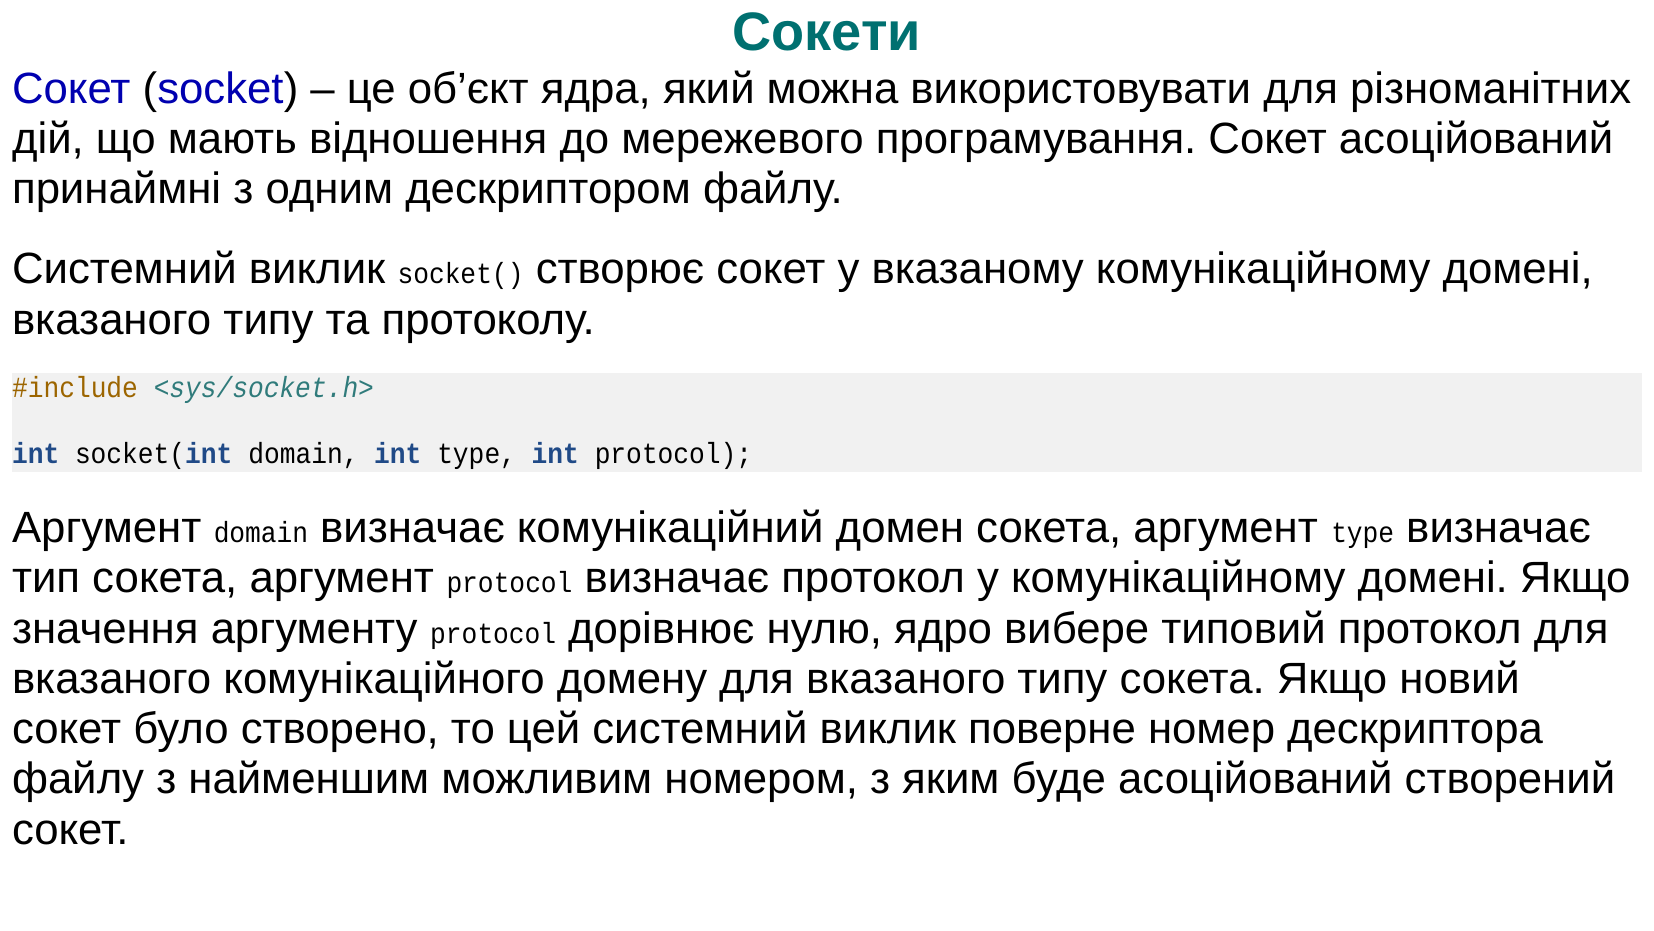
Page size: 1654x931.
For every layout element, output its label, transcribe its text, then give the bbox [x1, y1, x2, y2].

text #include <sys/socket.h> [12, 373, 1642, 406]
text Сокети [12, 0, 1642, 62]
text int socket(int domain, int type, int protocol); [12, 439, 1642, 472]
text Аргумент domain визначає комунікаційний домен сокета, аргумент type визначає тип сокета, аргумент protocol визначає протокол у комунікаційному домені. Якщо значення аргументу protocol дорівнює нулю, ядро вибере типовий протокол для вказаного комунікаційного домену для вказаного типу сокета. Якщо новий сокет було створено, то цей системний виклик поверне номер дескриптора файлу з найменшим можливим номером, з яким буде асоційований створений сокет. [12, 501, 1642, 853]
text Сокет (socket) – це об’єкт ядра, який можна використовувати для різноманітних дій, що мають відношення до мережевого програмування. Сокет асоційований принаймні з одним дескриптором файлу. [12, 62, 1642, 213]
text Системний виклик socket() створює сокет у вказаному комунікаційному домені, вказаного типу та протоколу. [12, 243, 1642, 343]
